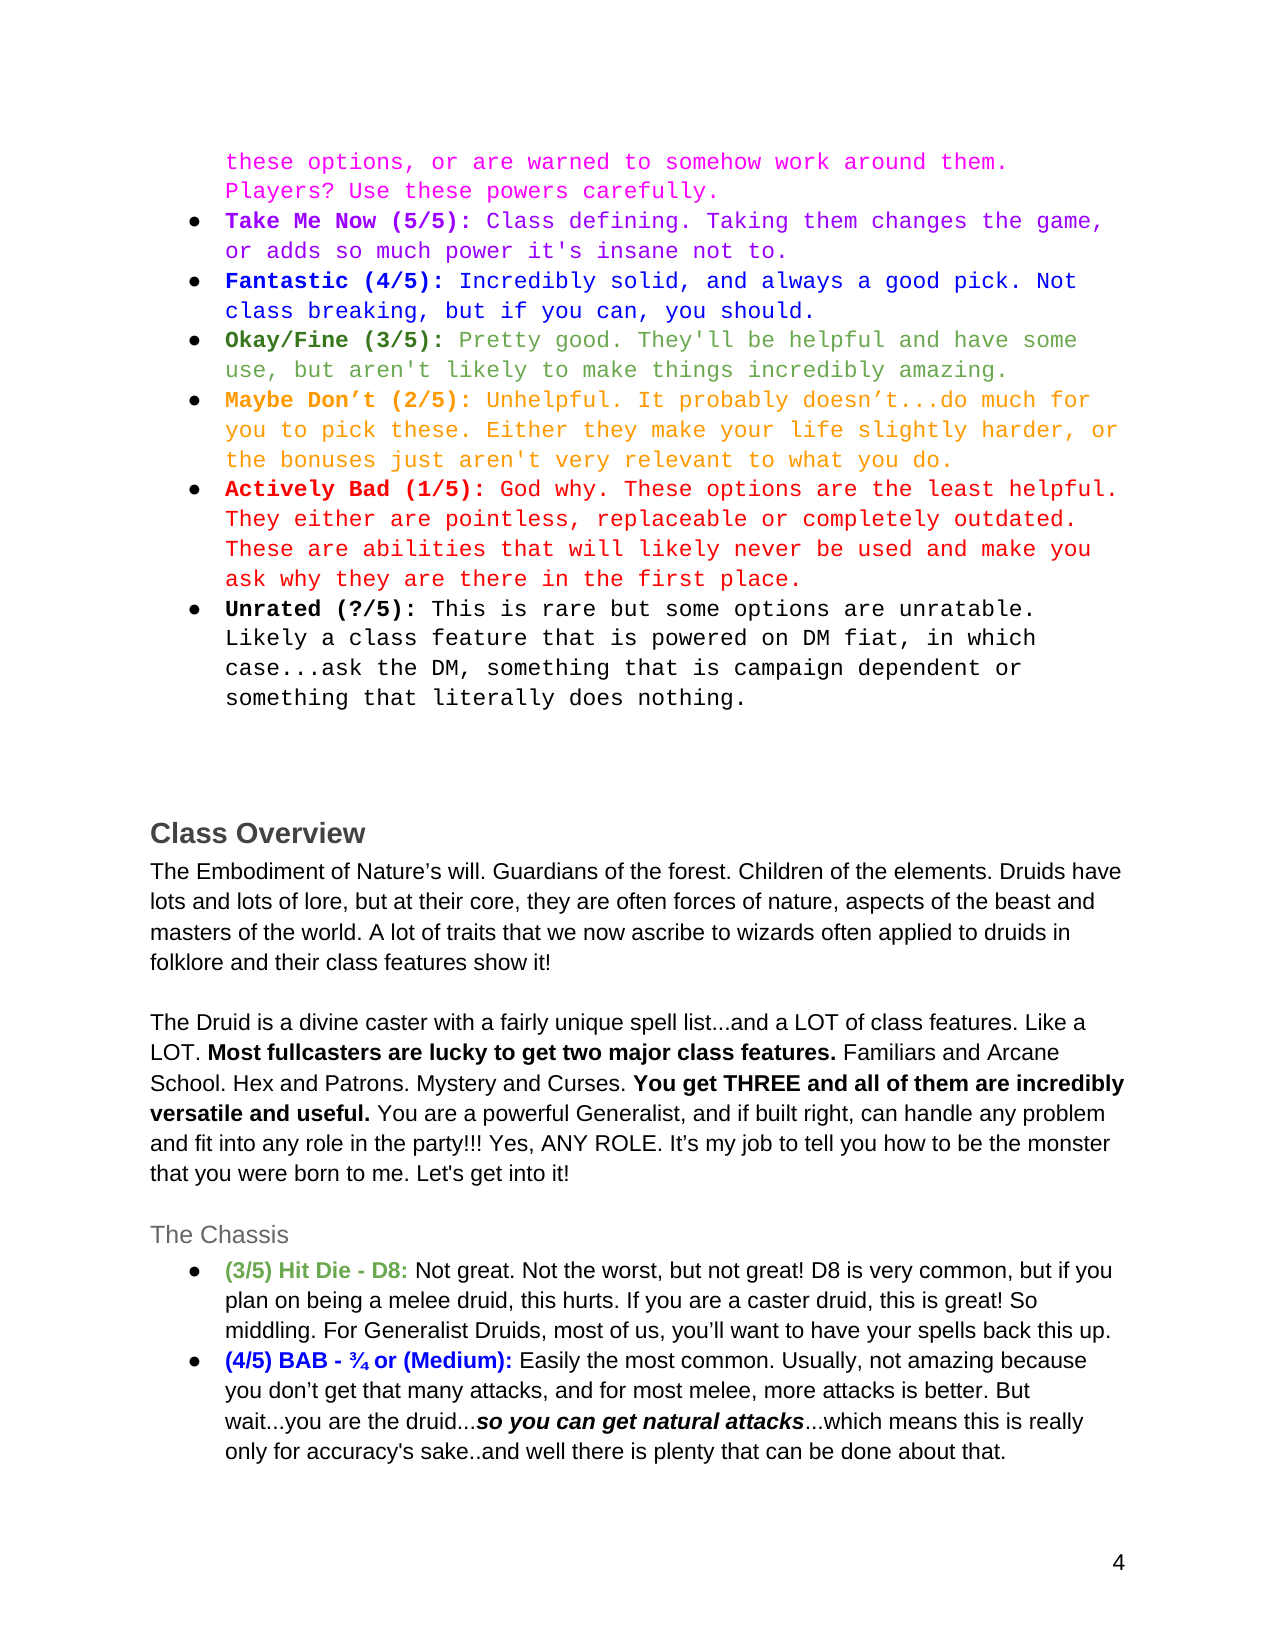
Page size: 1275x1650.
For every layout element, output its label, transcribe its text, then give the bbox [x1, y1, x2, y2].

list Okay/Fine (3/5): Pretty good. They'll be helpful and have some use, but aren't likely to make things incredibly amazing. [187, 329, 1125, 384]
list Fantastic (4/5): Incredibly solid, and always a good pick. Not class breaking, but if you can, you should. [187, 269, 1125, 325]
list Actively Bad (1/5): God why. These options are the least helpful. They either are pointless, replaceable or completely outdated. These are abilities that will likely never be used and make you ask why they are there in the first place. [187, 478, 1125, 593]
subtitle The Chassis [150, 1219, 1125, 1248]
list (4/5) BAB - ¾ or (Medium): Easily the most common. Usually, not amazing because you don’t get that many attacks, and for most melee, more attacks is better. But wait...you are the druid...so you can get natural attacks...which means this is really only for accuracy's sake..and well there is plenty that can be done about that. [187, 1347, 1125, 1464]
list these options, or are warned to somehow work around them. Players? Use these powers carefully. [187, 150, 1125, 206]
list (3/5) Hit Die - D8: Not great. Not the worst, but not great! D8 is very common, but if you plan on being a melee druid, this hurts. If you are a caster druid, this is great! So middling. For Generalist Druids, most of us, you’ll want to have your spells back this up. [187, 1257, 1125, 1343]
list Unrated (?/5): This is rare but some options are unratable. Likely a class feature that is powered on DM fiat, in which case...ask the DM, something that is campaign dependent or something that literally does nothing. [187, 597, 1125, 712]
list Take Me Now (5/5): Class defining. Taking them changes the game, or adds so much power it's insane not to. [187, 209, 1125, 265]
text The Embodiment of Nature’s will. Guardians of the forest. Children of the elements. Druids have lots and lots of lore, but at their core, they are often forces of nature, aspects of the beast and masters of the world. A lot of traits that we now ascribe to wizards often applied to druids in folklore and their class features show it! The Druid is a divine caster with a fairly unique spell list...and a LOT of class features. Like a LOT. Most fullcasters are lucky to get two major class features. Familiars and Arcane School. Hex and Patrons. Mystery and Curses. You get THREE and all of them are incredibly versatile and useful. You are a powerful Generalist, and if built right, can handle any problem and fit into any role in the party!!! Yes, ANY ROLE. It’s my job to tell you how to be the monster that you were born to me. Let's get into it! [150, 858, 1125, 1187]
list Maybe Don’t (2/5): Unhelpful. It probably doesn’t...do much for you to pick these. Either they make your life slightly harder, or the bonuses just aren't very relevant to what you do. [187, 388, 1125, 474]
subtitle Class Overview [150, 816, 1125, 850]
